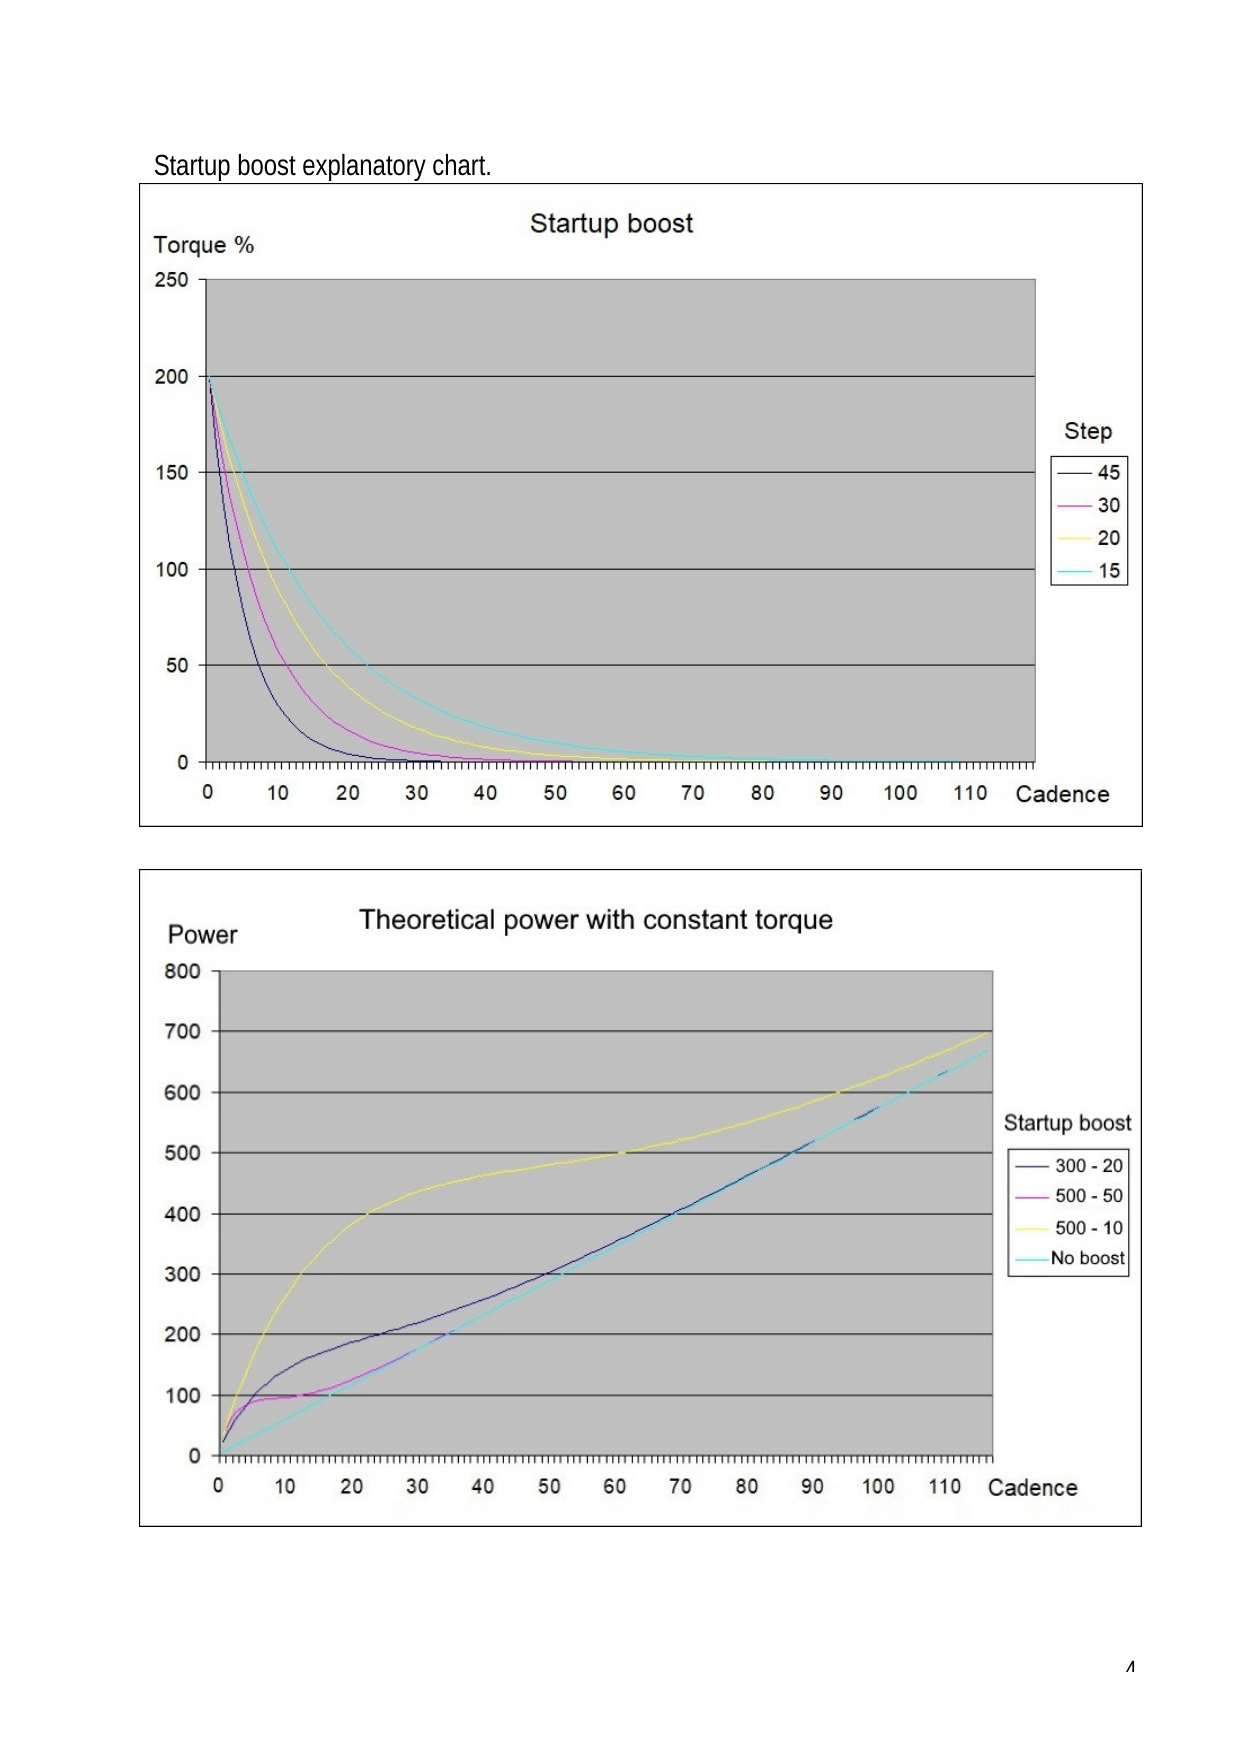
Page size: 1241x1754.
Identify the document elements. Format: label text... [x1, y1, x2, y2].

picture [140, 183, 1141, 826]
picture [140, 869, 1141, 1527]
subtitle Startup boost explanatory chart. [153, 148, 1122, 181]
